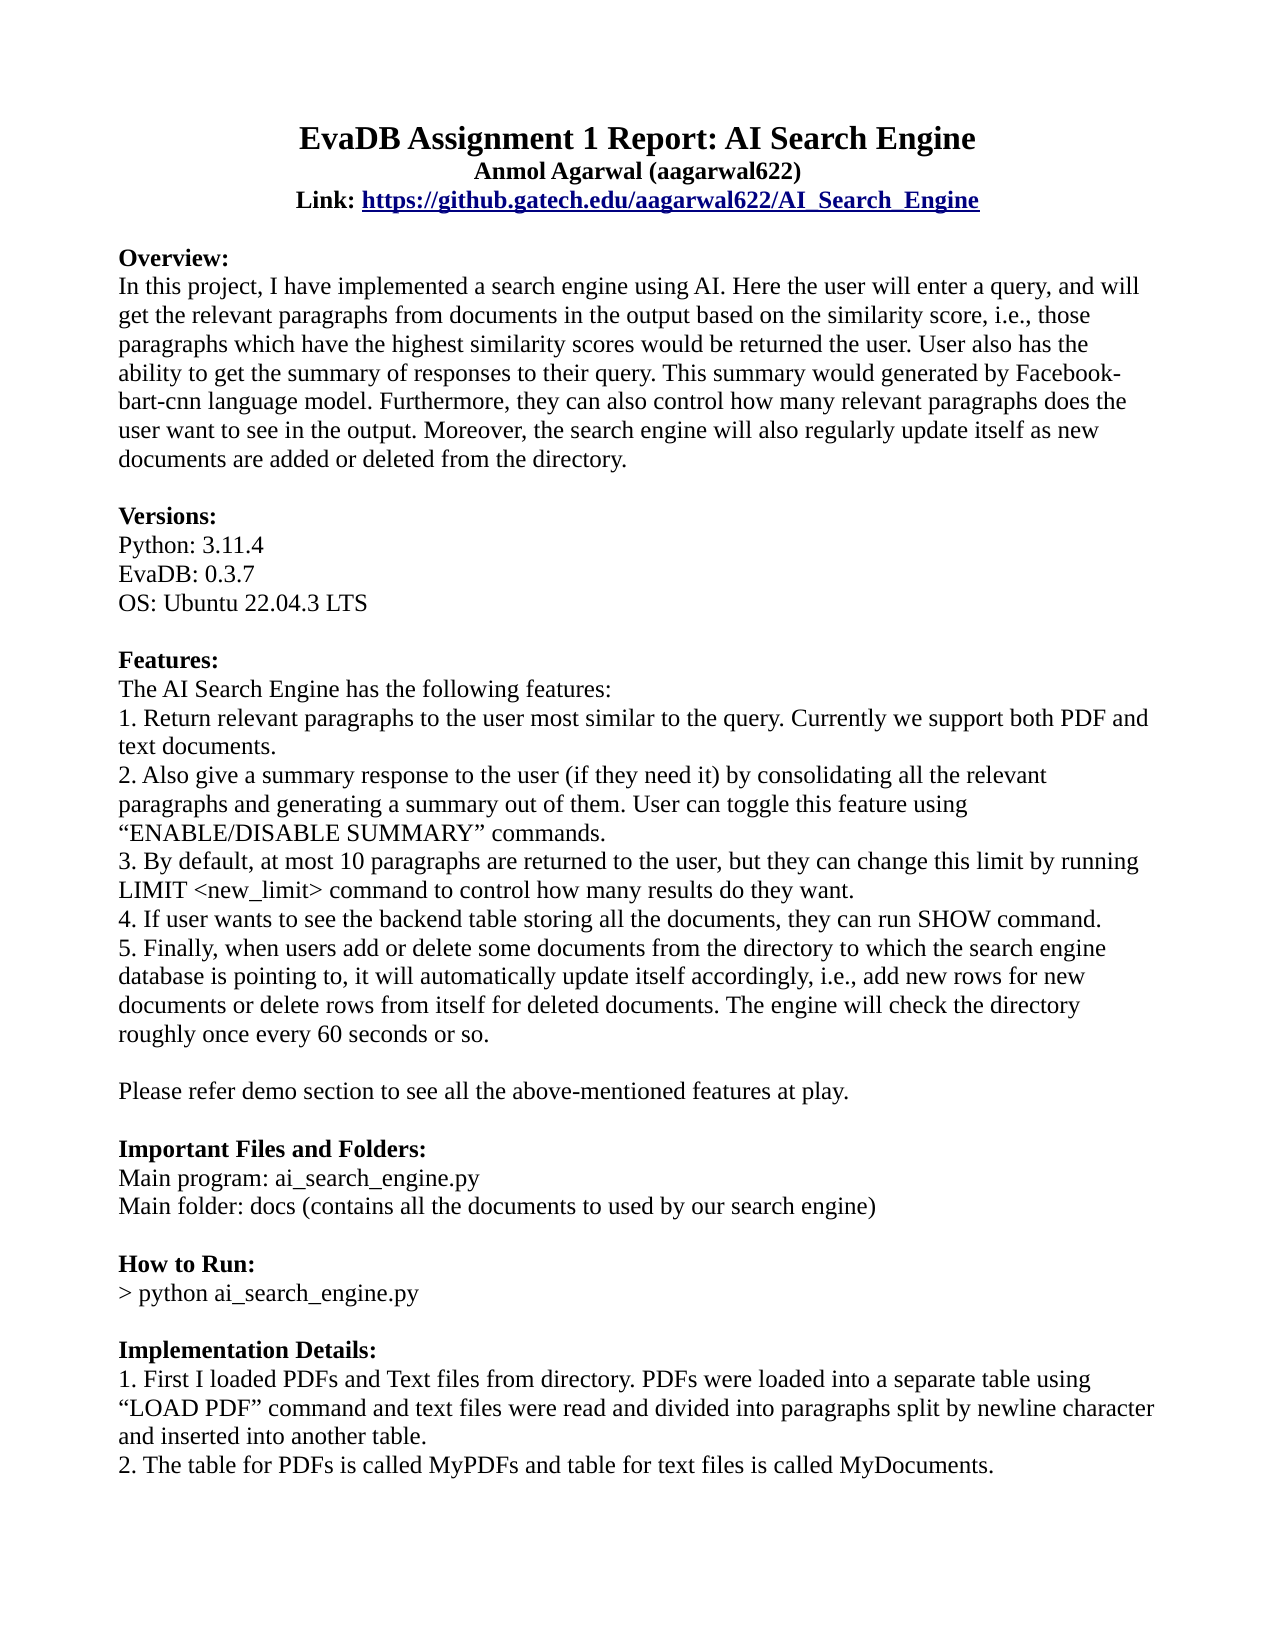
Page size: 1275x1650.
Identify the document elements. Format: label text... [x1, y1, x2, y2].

text Please refer demo section to see all the above-mentioned features at play. [118, 1076, 1157, 1105]
text The AI Search Engine has the following features: [118, 674, 1157, 703]
text Implementation Details: [118, 1335, 1157, 1364]
text Python: 3.11.4 [118, 530, 1157, 559]
text OS: Ubuntu 22.04.3 LTS [118, 588, 1157, 616]
text > python ai_search_engine.py [118, 1278, 1157, 1306]
text 1. Return relevant paragraphs to the user most similar to the query. Currently we support both PDF and text documents. [118, 703, 1157, 760]
text 3. By default, at most 10 paragraphs are returned to the user, but they can change this limit by running LIMIT <new_limit> command to control how many results do they want. [118, 846, 1157, 904]
text Main folder: docs (contains all the documents to used by our search engine) [118, 1191, 1157, 1220]
text Link: https://github.gatech.edu/aagarwal622/AI_Search_Engine [118, 185, 1157, 214]
text EvaDB: 0.3.7 [118, 559, 1157, 588]
text 4. If user wants to see the backend table storing all the documents, they can run SHOW command. [118, 904, 1157, 933]
text In this project, I have implemented a search engine using AI. Here the user will enter a query, and will get the relevant paragraphs from documents in the output based on the similarity score, i.e., those paragraphs which have the highest similarity scores would be returned the user. User also has the ability to get the summary of responses to their query. This summary would generated by Facebook-bart-cnn language model. Furthermore, they can also control how many relevant paragraphs does the user want to see in the output. Moreover, the search engine will also regularly update itself as new documents are added or deleted from the directory. [118, 271, 1157, 473]
text 5. Finally, when users add or delete some documents from the directory to which the search engine database is pointing to, it will automatically update itself accordingly, i.e., add new rows for new documents or delete rows from itself for deleted documents. The engine will check the directory roughly once every 60 seconds or so. [118, 933, 1157, 1048]
text Features: [118, 645, 1157, 674]
text 2. The table for PDFs is called MyPDFs and table for text files is called MyDocuments. [118, 1450, 1157, 1479]
text Overview: [118, 243, 1157, 271]
text 2. Also give a summary response to the user (if they need it) by consolidating all the relevant paragraphs and generating a summary out of them. User can toggle this feature using “ENABLE/DISABLE SUMMARY” commands. [118, 760, 1157, 846]
text 1. First I loaded PDFs and Text files from directory. PDFs were loaded into a separate table using “LOAD PDF” command and text files were read and divided into paragraphs split by newline character and inserted into another table. [118, 1364, 1157, 1450]
text Main program: ai_search_engine.py [118, 1163, 1157, 1191]
text EvaDB Assignment 1 Report: AI Search Engine [118, 118, 1157, 156]
text Versions: [118, 501, 1157, 530]
text Anmol Agarwal (aagarwal622) [118, 156, 1157, 185]
text How to Run: [118, 1249, 1157, 1278]
text Important Files and Folders: [118, 1134, 1157, 1163]
